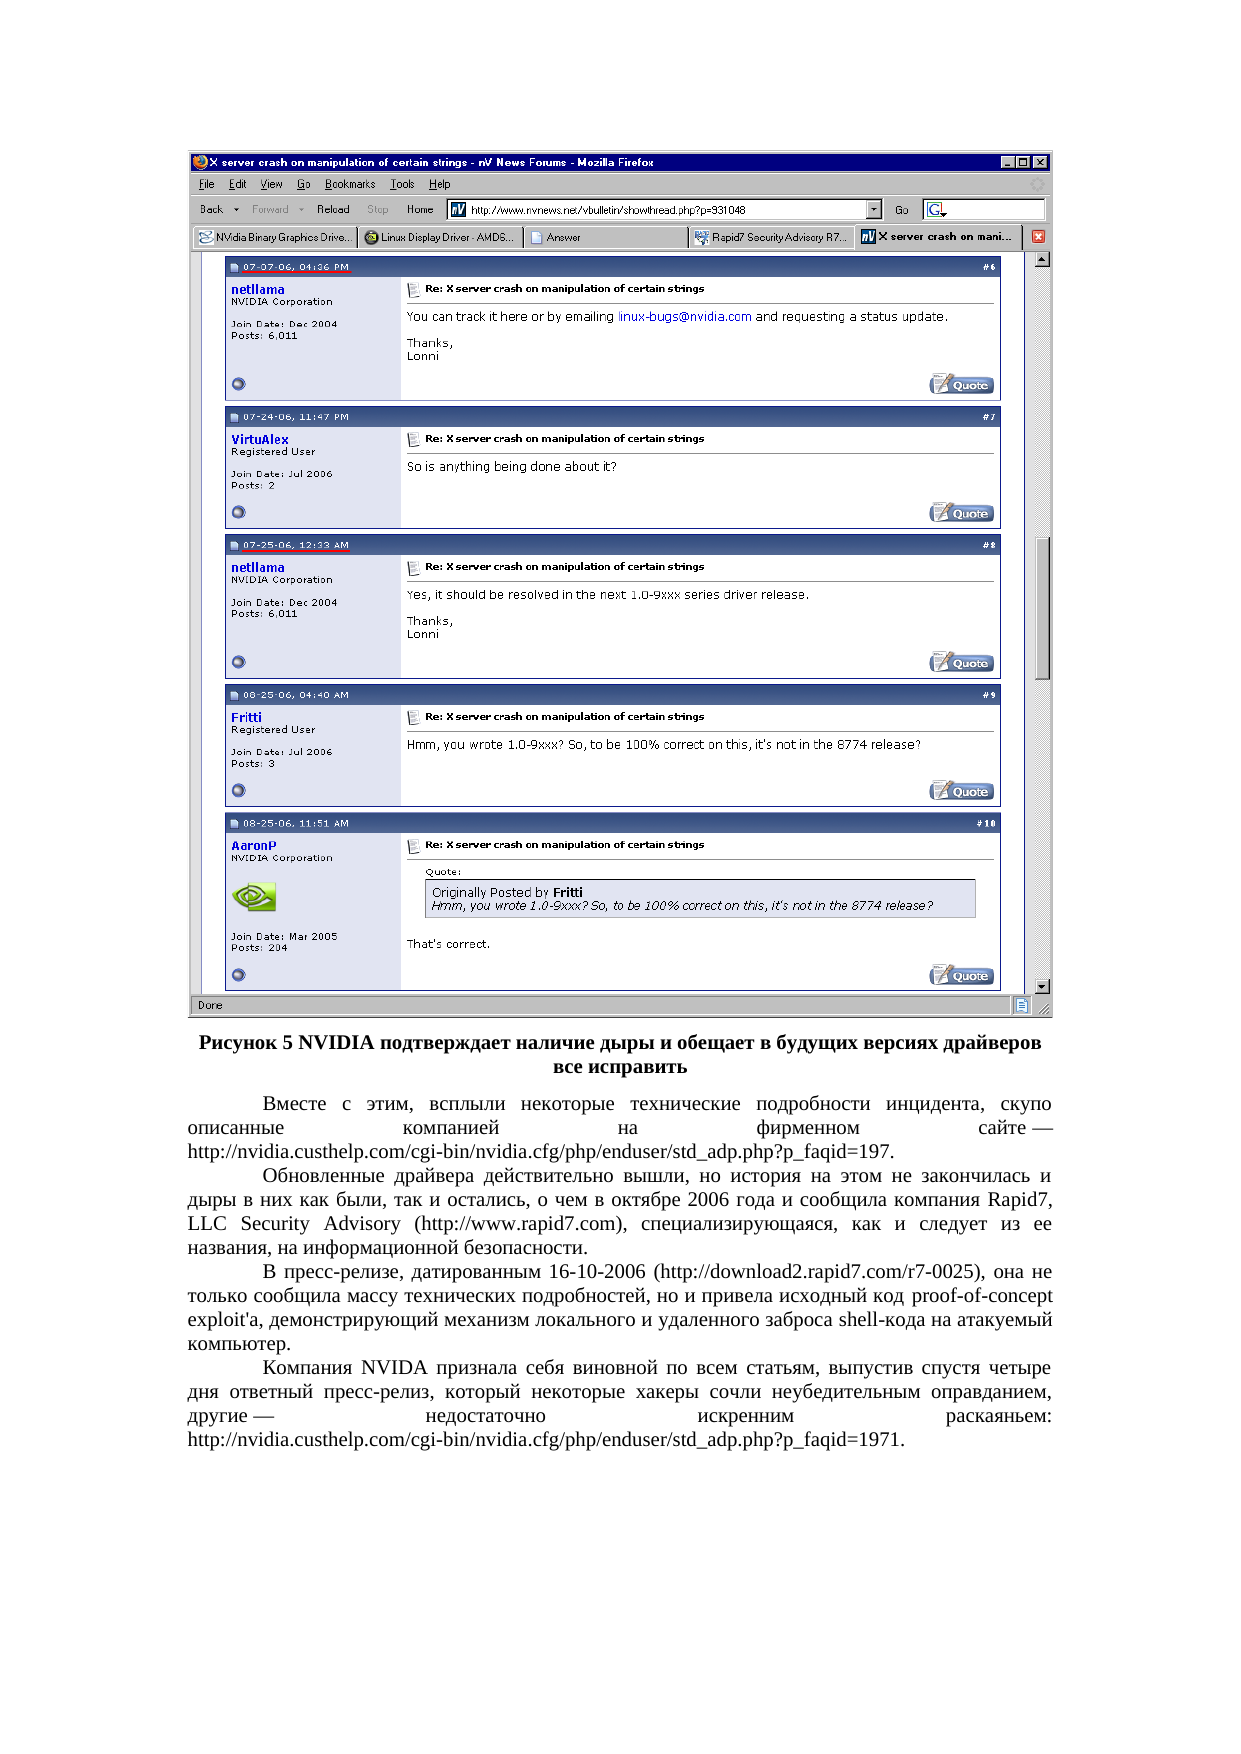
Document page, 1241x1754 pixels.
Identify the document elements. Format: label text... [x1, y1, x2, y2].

text Компания NVIDA признала себя виновной по всем статьям, выпустив спустя четыре дня ответный пресс-релиз, который некоторые хакеры сочли неубедительным оправданием, другие — недостаточно искренним раскаяньем: http://nvidia.custhelp.com/cgi-bin/nvidia.cfg/php/enduser/std_adp.php?p_faqid=1971. [187, 1355, 1053, 1451]
text Рисунок 5 NVIDIA подтверждает наличие дыры и обещает в будущих версиях драйверов все исправить [187, 1030, 1053, 1078]
picture [187, 150, 1053, 1018]
text Обновленные драйвера действительно вышли, но история на этом не закончилась и дыры в них как были, так и остались, о чем в октябре 2006 года и сообщила компания Rapid7, LLC Security Advisory (http://www.rapid7.com), специализирующаяся, как и следует из ее названия, на информационной безопасности. [187, 1163, 1053, 1259]
text В пресс-релизе, датированным 16-10-2006 (http://download2.rapid7.com/r7-0025), она не только сообщила массу технических подробностей, но и привела исходный код proof-of-concept exploit'а, демонстрирующий механизм локального и удаленного заброса shell-кода на атакуемый компьютер. [187, 1259, 1053, 1355]
text Вместе с этим, всплыли некоторые технические подробности инцидента, скупо описанные компанией на фирменном сайте — http://nvidia.custhelp.com/cgi-bin/nvidia.cfg/php/enduser/std_adp.php?p_faqid=197. [187, 1091, 1053, 1163]
